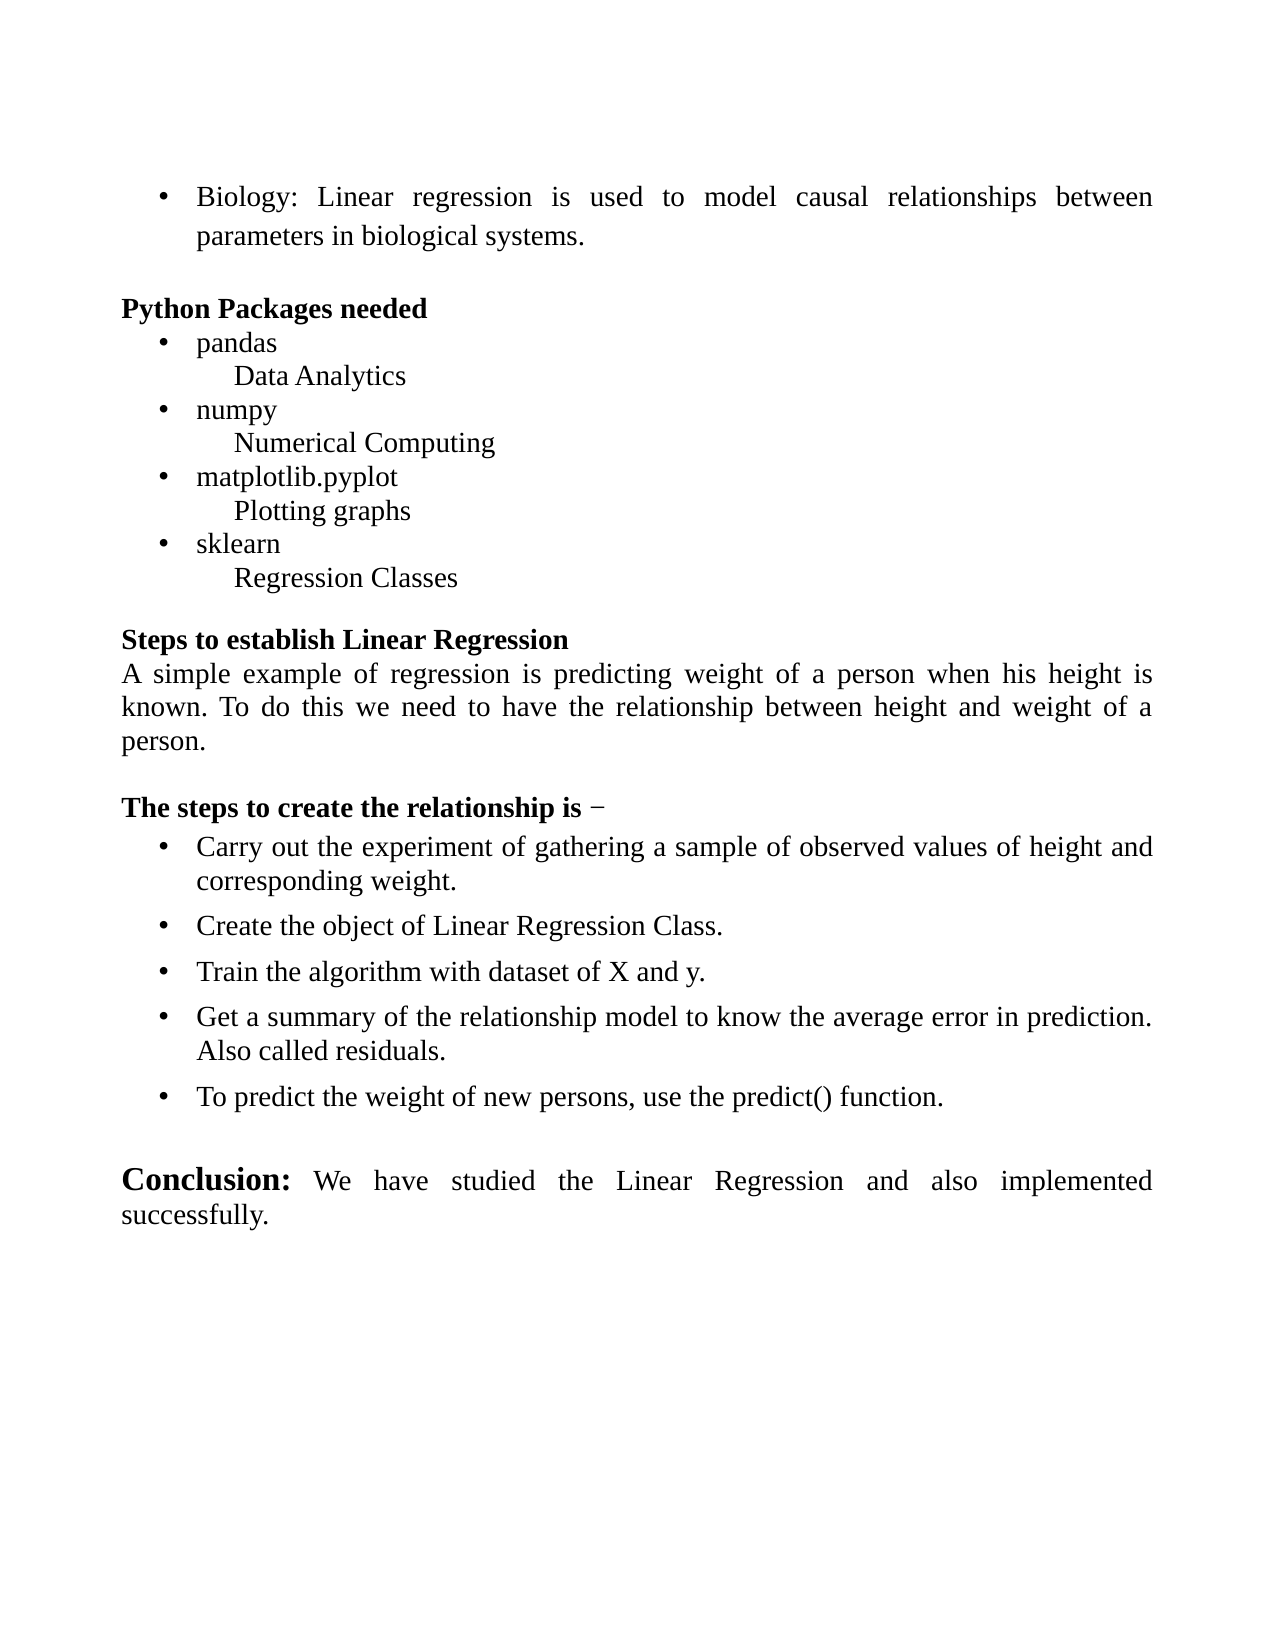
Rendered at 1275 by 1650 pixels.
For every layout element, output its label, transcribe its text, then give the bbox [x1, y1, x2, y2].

list Numerical Computing [196, 426, 1154, 459]
text Python Packages needed [121, 291, 1154, 325]
text A simple example of regression is predicting weight of a person when his height is known. To do this we need to have the relationship between height and weight of a person. [121, 656, 1154, 756]
list sklearn [159, 526, 1154, 560]
list To predict the weight of new persons, use the predict() function. [159, 1079, 1154, 1112]
text Steps to establish Linear Regression [121, 622, 1154, 656]
list numpy [159, 392, 1154, 426]
list Create the object of Linear Regression Class. [159, 908, 1154, 942]
list matplotlib.pyplot [159, 459, 1154, 493]
list pandas [159, 325, 1154, 358]
list Biology: Linear regression is used to model causal relationships between parameters in biological systems. [159, 179, 1154, 252]
list Train the algorithm with dataset of X and y. [159, 954, 1154, 988]
list Carry out the experiment of gathering a sample of observed values of height and corresponding weight. [159, 829, 1154, 897]
text Conclusion: We have studied the Linear Regression and also implemented successfully. [121, 1159, 1154, 1231]
text The steps to create the relationship is − [121, 790, 1154, 823]
list Regression Classes [196, 560, 1154, 593]
list Plotting graphs [196, 493, 1154, 526]
list Get a summary of the relationship model to know the average error in prediction. Also called residuals. [159, 999, 1154, 1067]
list Data Analytics [196, 358, 1154, 392]
